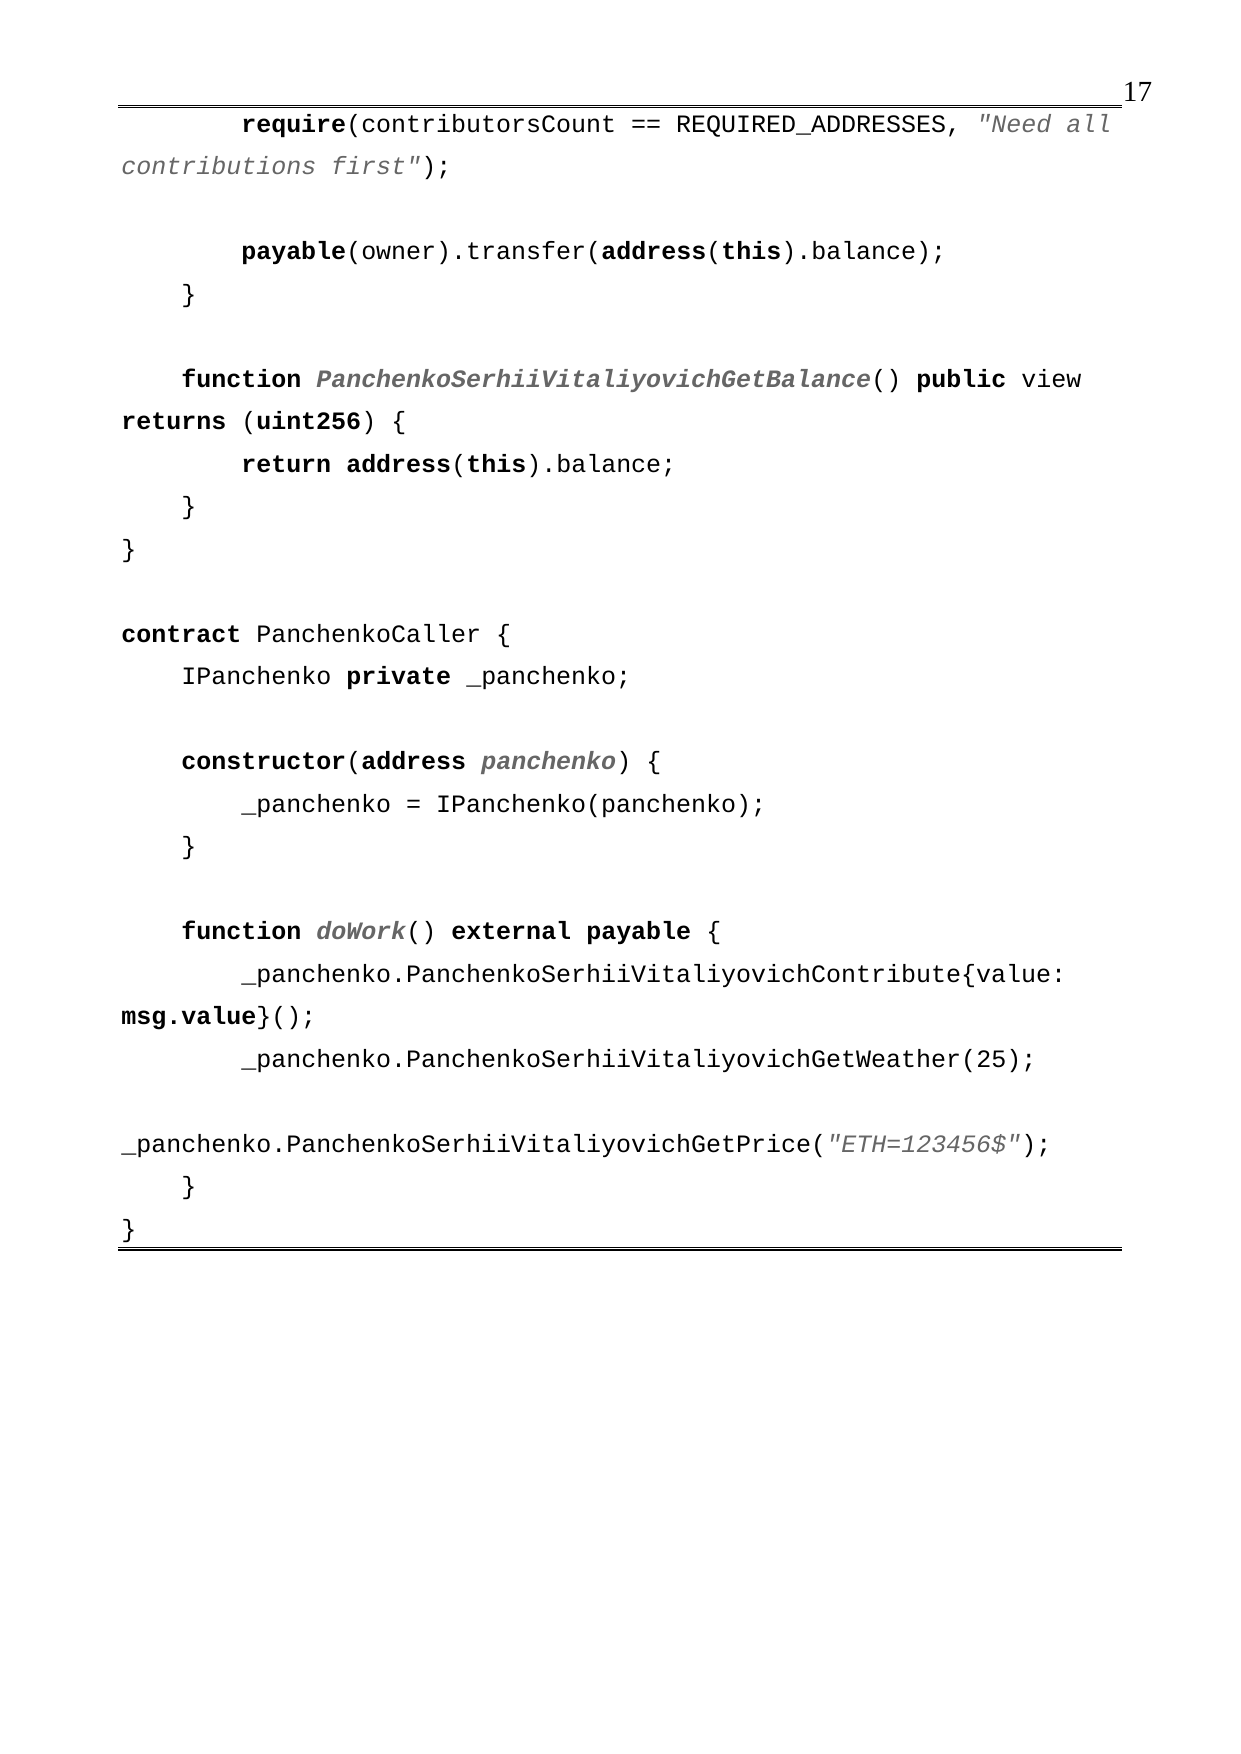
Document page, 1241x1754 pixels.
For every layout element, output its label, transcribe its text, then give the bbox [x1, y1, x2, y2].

text } [118, 1210, 1122, 1247]
text function PanchenkoSerhiiVitaliyovichGetBalance() public view returns (uint256) { [118, 360, 1122, 437]
text IPanchenko private _panchenko; [118, 658, 1122, 692]
text } [118, 530, 1122, 564]
text require(contributorsCount == REQUIRED_ADDRESSES, "Need all contributions first"); [118, 108, 1122, 182]
text _panchenko.PanchenkoSerhiiVitaliyovichGetPrice("ETH=123456$"); [118, 1083, 1122, 1159]
text return address(this).balance; [118, 445, 1122, 479]
text contract PanchenkoCaller { [118, 615, 1122, 649]
text } [118, 1168, 1122, 1202]
text payable(owner).transfer(address(this).balance); [118, 233, 1122, 267]
text function doWork() external payable { [118, 913, 1122, 947]
text _panchenko.PanchenkoSerhiiVitaliyovichContribute{value: msg.value}(); [118, 955, 1122, 1032]
text } [118, 488, 1122, 522]
text _panchenko = IPanchenko(panchenko); [118, 785, 1122, 819]
text _panchenko.PanchenkoSerhiiVitaliyovichGetWeather(25); [118, 1040, 1122, 1074]
text } [118, 275, 1122, 309]
text } [118, 828, 1122, 862]
text constructor(address panchenko) { [118, 743, 1122, 777]
